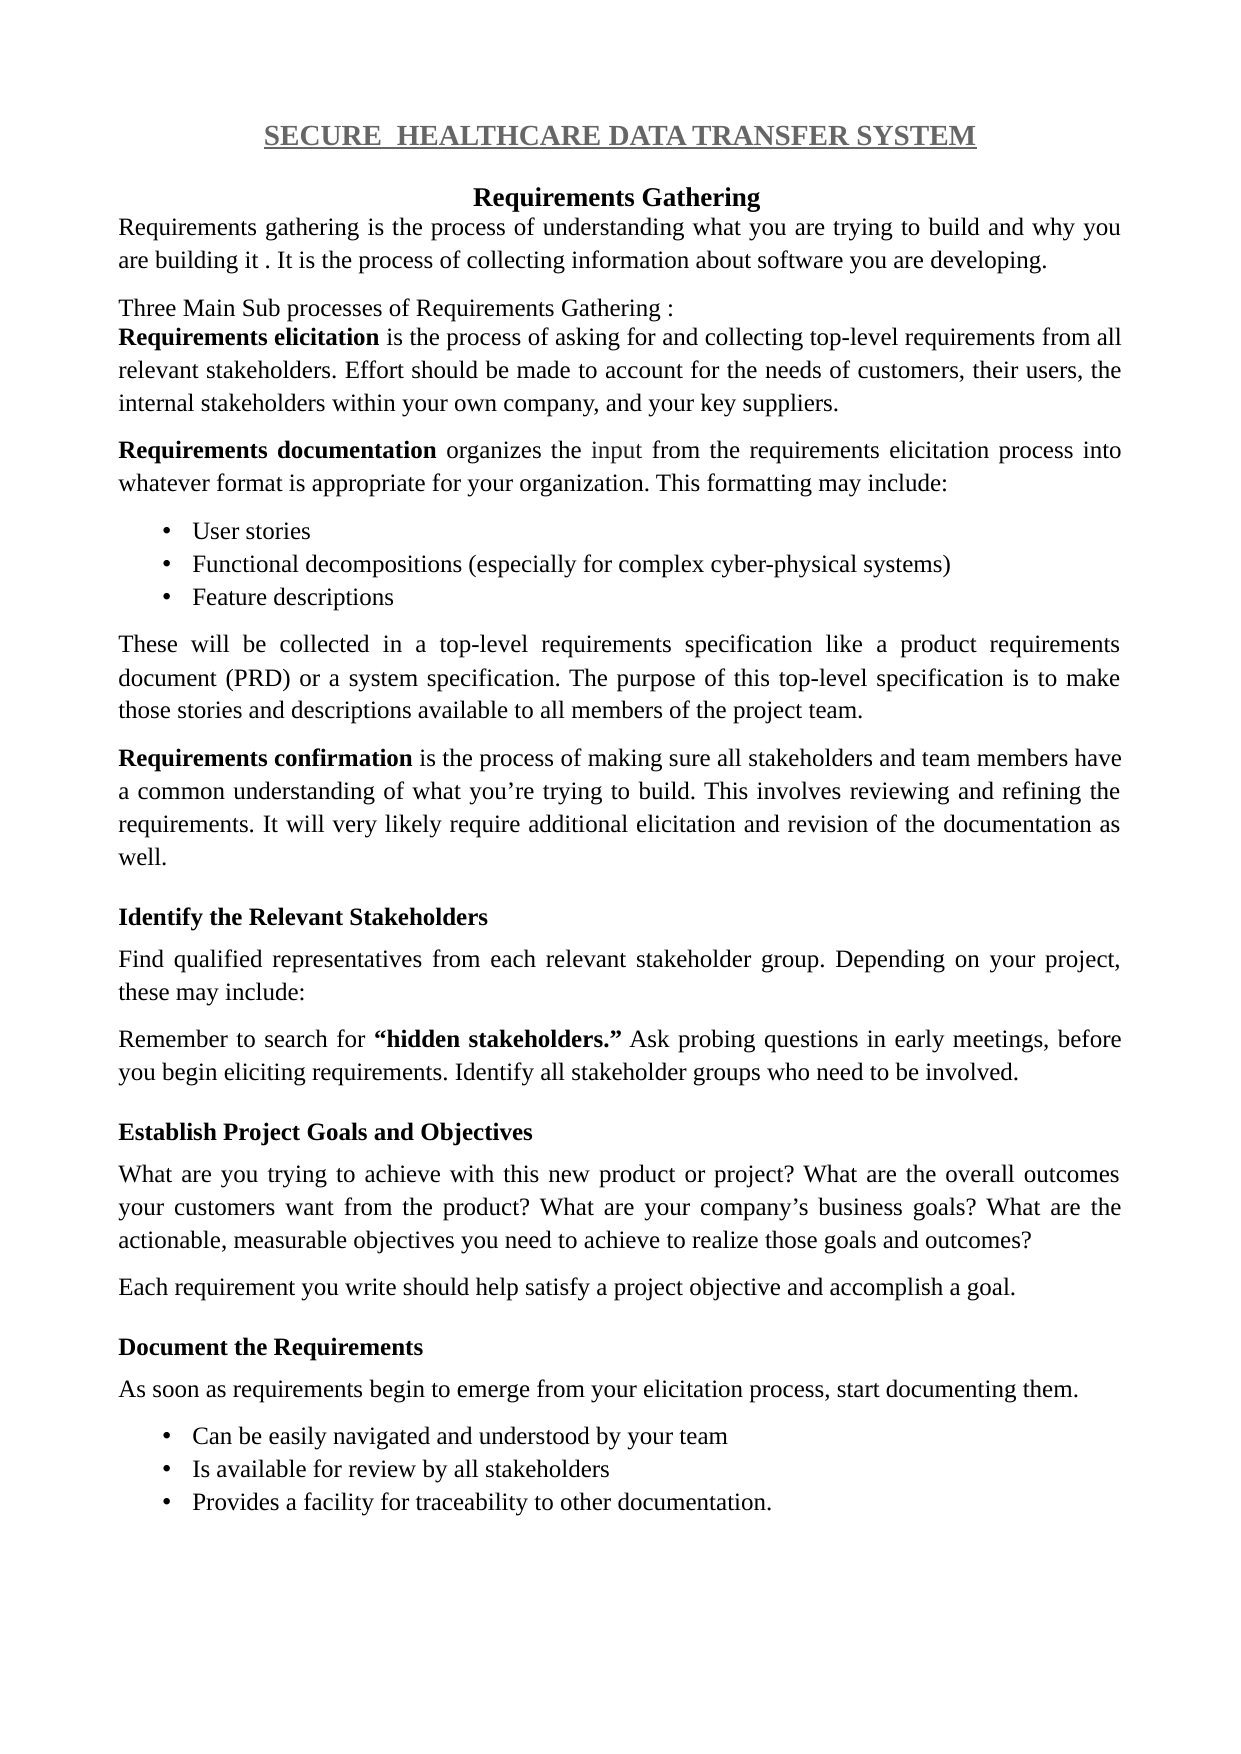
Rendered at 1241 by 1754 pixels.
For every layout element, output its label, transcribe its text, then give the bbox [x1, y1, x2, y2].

text Find qualified representatives from each relevant stakeholder group. Depending on your project, these may include: [118, 944, 1122, 1005]
list Can be easily navigated and understood by your team [162, 1421, 1122, 1450]
text Requirements confirmation is the process of making sure all stakeholders and team members have a common understanding of what you’re trying to build. This involves reviewing and refining the requirements. It will very likely require additional elicitation and revision of the documentation as well. [118, 743, 1122, 871]
list Functional decompositions (especially for complex cyber-physical systems) [162, 549, 1122, 578]
text These will be collected in a top-level requirements specification like a product requirements document (PRD) or a system specification. The purpose of this top-level specification is to make those stories and descriptions available to all members of the project team. [118, 629, 1122, 724]
text What are you trying to achieve with this new product or project? What are the overall outcomes your customers want from the product? What are your company’s business goals? What are the actionable, measurable objectives you need to achieve to realize those goals and outcomes? [118, 1159, 1122, 1253]
text Remember to search for “hidden stakeholders.” Ask probing questions in early meetings, before you begin eliciting requirements. Identify all stakeholder groups who need to be involved. [118, 1024, 1122, 1086]
list Feature descriptions [162, 582, 1122, 611]
text Requirements elicitation is the process of asking for and collecting top-level requirements from all relevant stakeholders. Effort should be made to account for the needs of customers, their users, the internal stakeholders within your own company, and your key suppliers. [118, 322, 1122, 416]
text Requirements gathering is the process of understanding what you are trying to build and why you are building it . It is the process of collecting information about software you are developing. [118, 212, 1122, 274]
list Provides a facility for traceability to other documentation. [162, 1487, 1122, 1516]
text As soon as requirements begin to emerge from your elicitation process, start documenting them. [118, 1374, 1122, 1402]
list Is available for review by all stakeholders [162, 1454, 1122, 1483]
text Three Main Sub processes of Requirements Gathering : [118, 293, 1122, 322]
text Requirements documentation organizes the input from the requirements elicitation process into whatever format is appropriate for your organization. This formatting may include: [118, 435, 1122, 497]
subtitle Establish Project Goals and Objectives [118, 1117, 1122, 1146]
list User stories [162, 516, 1122, 545]
text Requirements Gathering [118, 181, 1122, 212]
subtitle Identify the Relevant Stakeholders [118, 902, 1122, 931]
subtitle Document the Requirements [118, 1332, 1122, 1361]
text Each requirement you write should help satisfy a project objective and accomplish a goal. [118, 1272, 1122, 1301]
